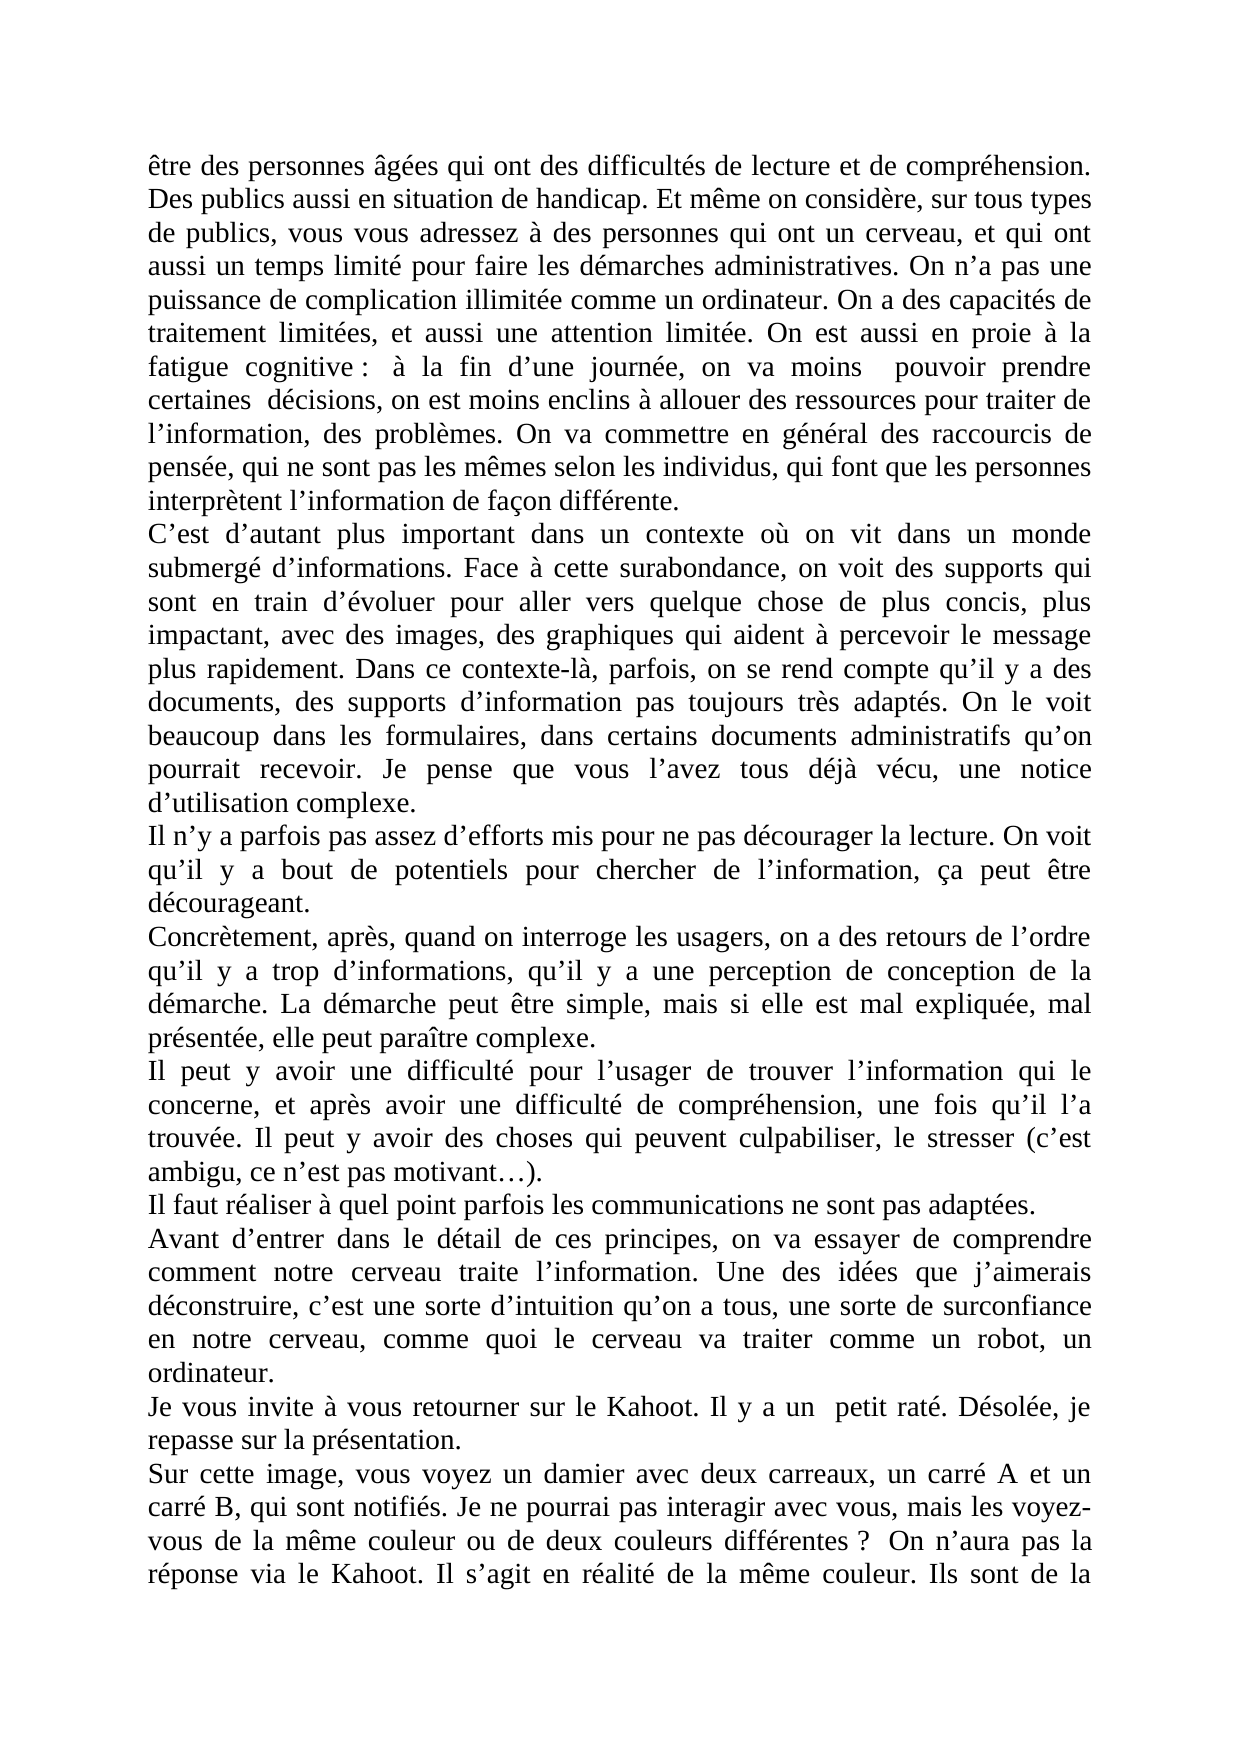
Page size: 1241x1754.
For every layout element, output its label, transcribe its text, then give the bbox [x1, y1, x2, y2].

text Je vous invite à vous retourner sur le Kahoot. Il y a un petit raté. Désolée, je repasse sur la présentation. [148, 1389, 1093, 1456]
text C’est d’autant plus important dans un contexte où on vit dans un monde submergé d’informations. Face à cette surabondance, on voit des supports qui sont en train d’évoluer pour aller vers quelque chose de plus concis, plus impactant, avec des images, des graphiques qui aident à percevoir le message plus rapidement. Dans ce contexte-là, parfois, on se rend compte qu’il y a des documents, des supports d’information pas toujours très adaptés. On le voit beaucoup dans les formulaires, dans certains documents administratifs qu’on pourrait recevoir. Je pense que vous l’avez tous déjà vécu, une notice d’utilisation complexe. [148, 517, 1093, 818]
text Il peut y avoir une difficulté pour l’usager de trouver l’information qui le concerne, et après avoir une difficulté de compréhension, une fois qu’il l’a trouvée. Il peut y avoir des choses qui peuvent culpabiliser, le stresser (c’est ambigu, ce n’est pas motivant…). [148, 1053, 1093, 1187]
text être des personnes âgées qui ont des difficultés de lecture et de compréhension. Des publics aussi en situation de handicap. Et même on considère, sur tous types de publics, vous vous adressez à des personnes qui ont un cerveau, et qui ont aussi un temps limité pour faire les démarches administratives. On n’a pas une puissance de complication illimitée comme un ordinateur. On a des capacités de traitement limitées, et aussi une attention limitée. On est aussi en proie à la fatigue cognitive : à la fin d’une journée, on va moins pouvoir prendre certaines décisions, on est moins enclins à allouer des ressources pour traiter de l’information, des problèmes. On va commettre en général des raccourcis de pensée, qui ne sont pas les mêmes selon les individus, qui font que les personnes interprètent l’information de façon différente. [148, 148, 1093, 517]
text Avant d’entrer dans le détail de ces principes, on va essayer de comprendre comment notre cerveau traite l’information. Une des idées que j’aimerais déconstruire, c’est une sorte d’intuition qu’on a tous, une sorte de surconfiance en notre cerveau, comme quoi le cerveau va traiter comme un robot, un ordinateur. [148, 1221, 1093, 1389]
text Il faut réaliser à quel point parfois les communications ne sont pas adaptées. [148, 1187, 1093, 1221]
text Il n’y a parfois pas assez d’efforts mis pour ne pas décourager la lecture. On voit qu’il y a bout de potentiels pour chercher de l’information, ça peut être décourageant. [148, 818, 1093, 919]
text Concrètement, après, quand on interroge les usagers, on a des retours de l’ordre qu’il y a trop d’informations, qu’il y a une perception de conception de la démarche. La démarche peut être simple, mais si elle est mal expliquée, mal présentée, elle peut paraître complexe. [148, 919, 1093, 1053]
text Sur cette image, vous voyez un damier avec deux carreaux, un carré A et un carré B, qui sont notifiés. Je ne pourrai pas interagir avec vous, mais les voyez-vous de la même couleur ou de deux couleurs différentes ? On n’aura pas la réponse via le Kahoot. Il s’agit en réalité de la même couleur. Ils sont de la [148, 1456, 1093, 1590]
